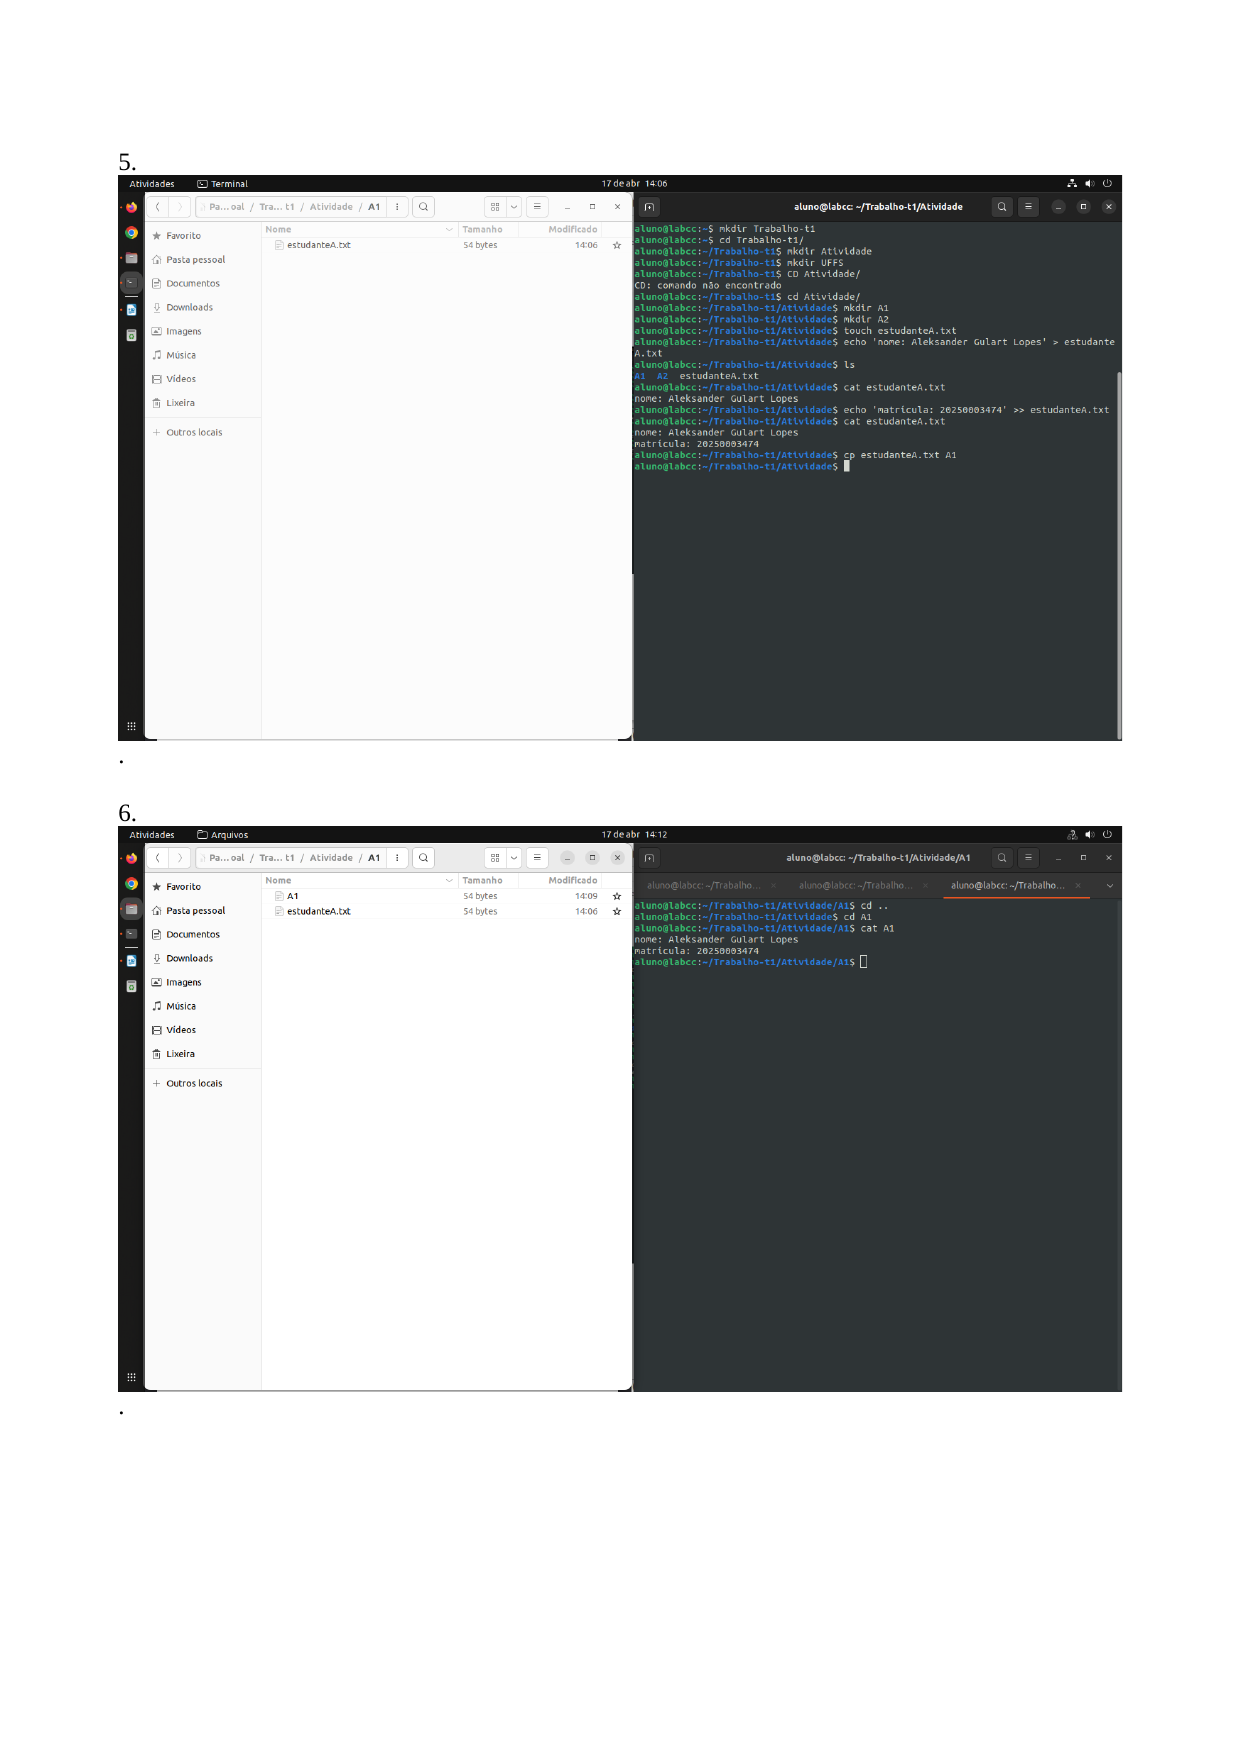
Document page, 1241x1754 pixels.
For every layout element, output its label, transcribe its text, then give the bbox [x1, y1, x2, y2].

text . [118, 741, 1122, 769]
text . [118, 1392, 1122, 1420]
text 5. [118, 147, 1122, 175]
text 6. [118, 798, 1122, 826]
picture [118, 175, 1123, 741]
picture [118, 826, 1123, 1392]
